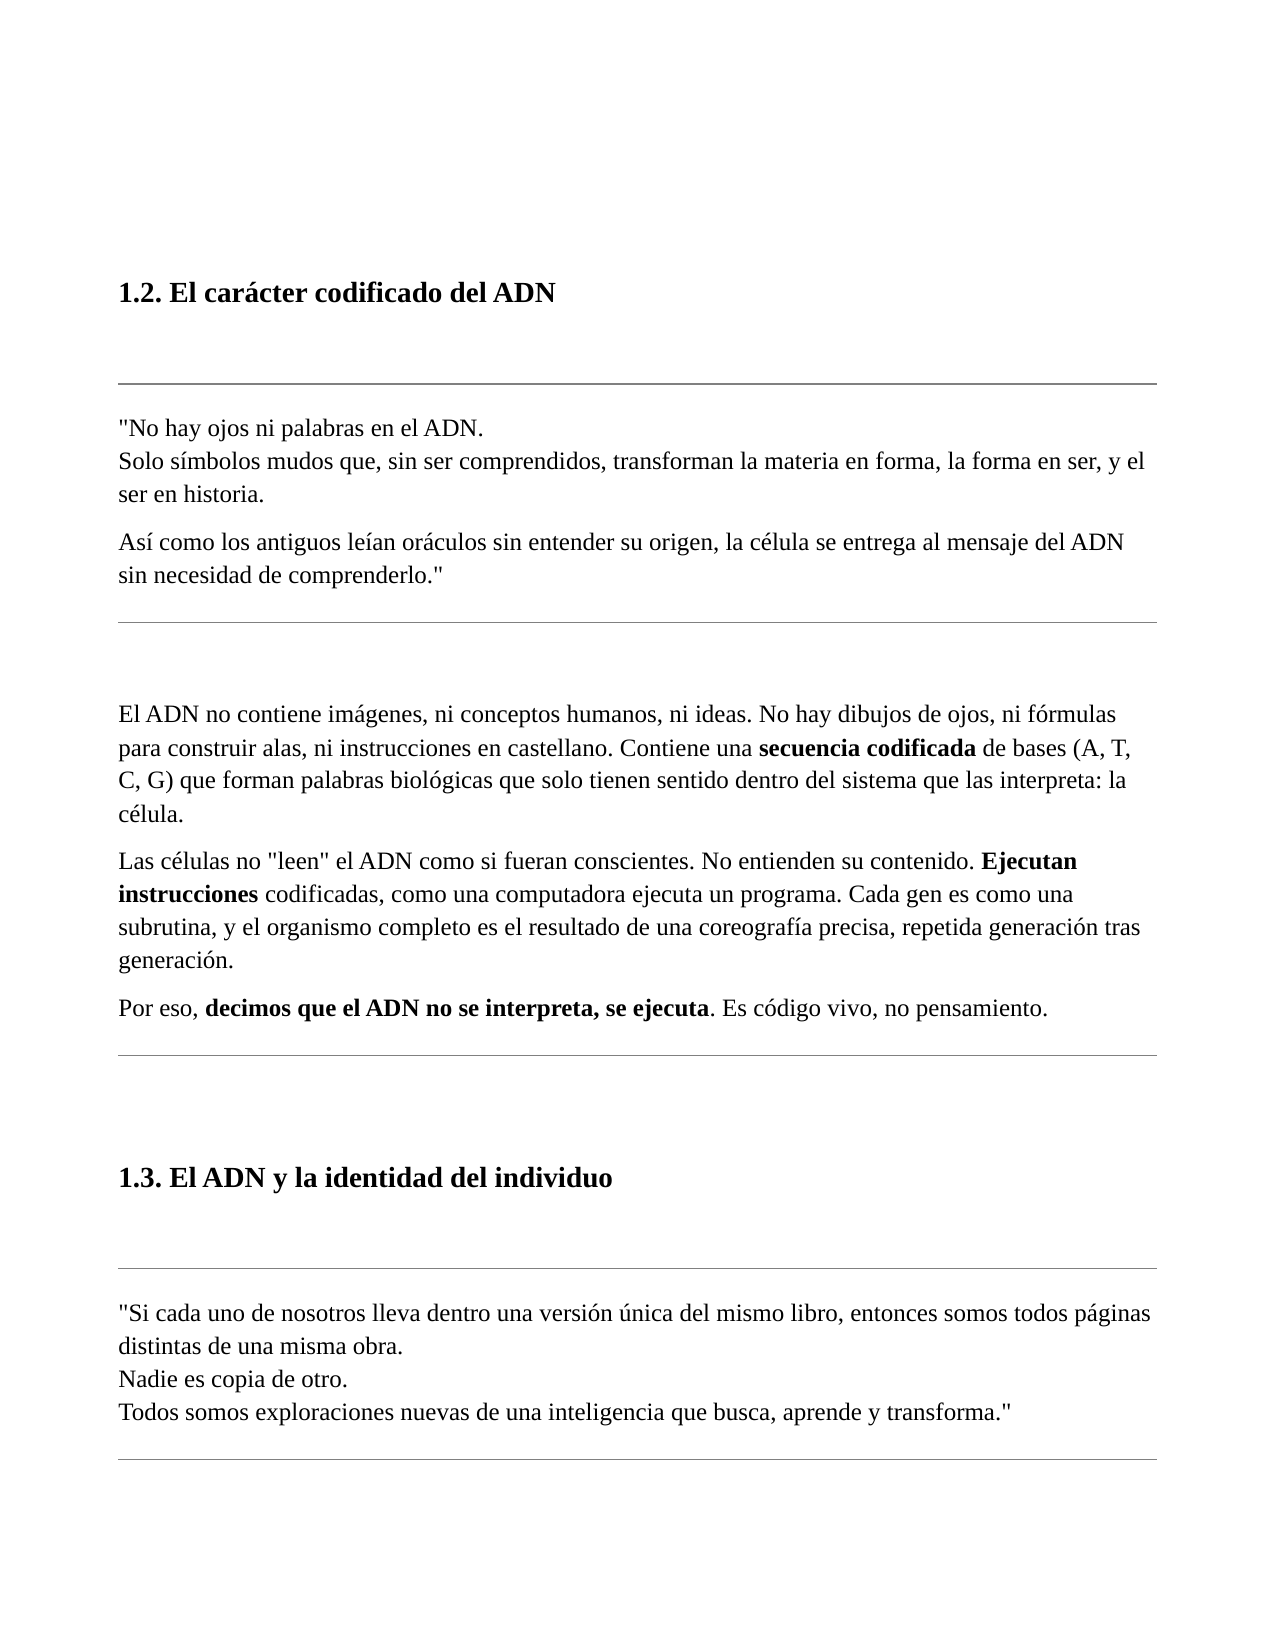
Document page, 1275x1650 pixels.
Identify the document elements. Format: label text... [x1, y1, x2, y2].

text Las células no "leen" el ADN como si fueran conscientes. No entienden su contenido. Ejecutan instrucciones codificadas, como una computadora ejecuta un programa. Cada gen es como una subrutina, y el organismo completo es el resultado de una coreografía precisa, repetida generación tras generación. [118, 846, 1157, 974]
subtitle 1.3. El ADN y la identidad del individuo [118, 1160, 1157, 1193]
text "No hay ojos ni palabras en el ADN. Solo símbolos mudos que, sin ser comprendidos, transforman la materia en forma, la forma en ser, y el ser en historia. [118, 413, 1157, 508]
text Así como los antiguos leían oráculos sin entender su origen, la célula se entrega al mensaje del ADN sin necesidad de comprenderlo." [118, 527, 1157, 589]
text El ADN no contiene imágenes, ni conceptos humanos, ni ideas. No hay dibujos de ojos, ni fórmulas para construir alas, ni instrucciones en castellano. Contiene una secuencia codificada de bases (A, T, C, G) que forman palabras biológicas que solo tienen sentido dentro del sistema que las interpreta: la célula. [118, 699, 1157, 827]
subtitle 1.2. El carácter codificado del ADN [118, 276, 1157, 309]
text Por eso, decimos que el ADN no se interpreta, se ejecuta. Es código vivo, no pensamiento. [118, 993, 1157, 1022]
text "Si cada uno de nosotros lleva dentro una versión única del mismo libro, entonces somos todos páginas distintas de una misma obra. Nadie es copia de otro. Todos somos exploraciones nuevas de una inteligencia que busca, aprende y transforma." [118, 1298, 1157, 1426]
